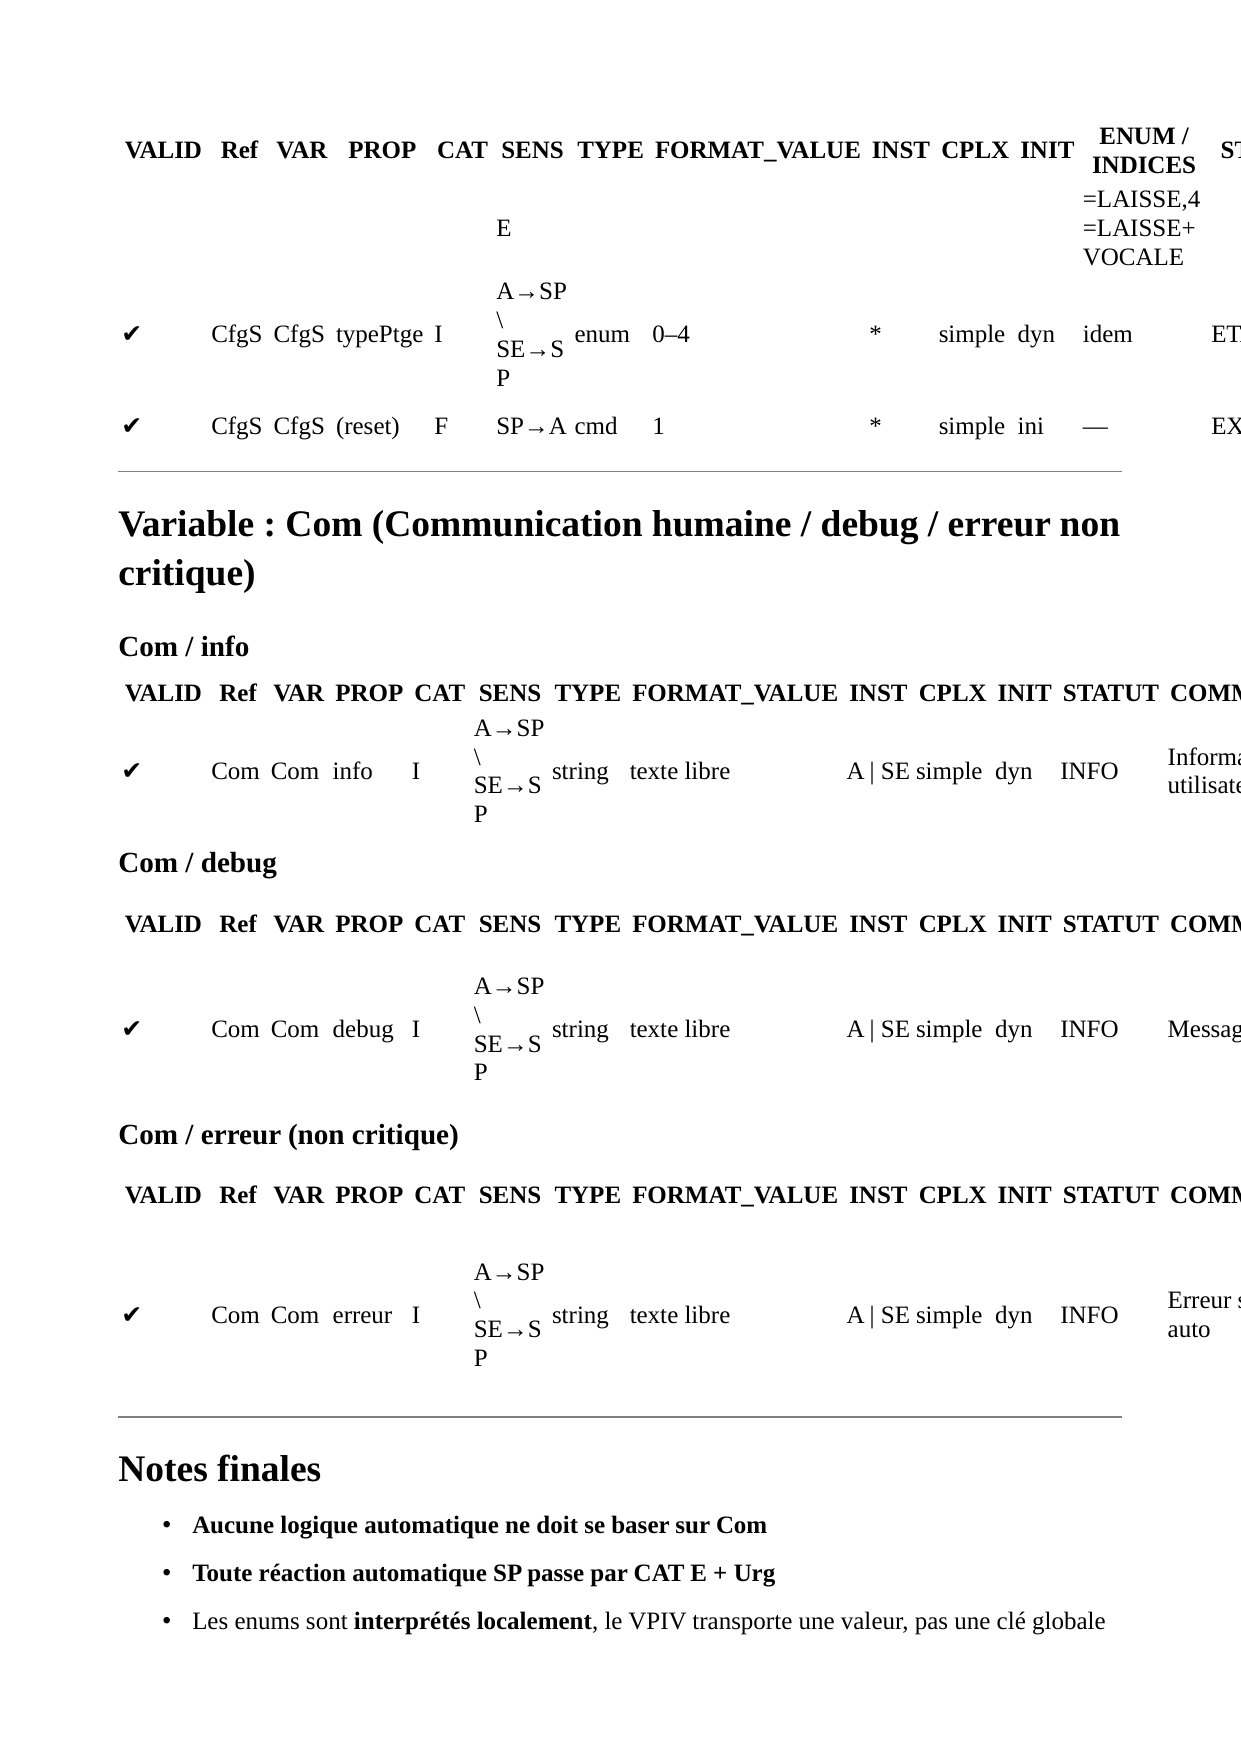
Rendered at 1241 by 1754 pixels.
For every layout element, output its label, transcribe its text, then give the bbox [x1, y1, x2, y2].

table_header VAR [270, 118, 333, 181]
table_cell (reset) [333, 394, 431, 457]
table_cell ini [1015, 394, 1080, 457]
table_cell INFO [1057, 710, 1164, 831]
table_cell EXPOSEE [1208, 181, 1240, 273]
table_header SENS [471, 676, 549, 710]
table_cell Com [208, 1226, 268, 1402]
table_header INIT [992, 892, 1057, 955]
table_header CPLX [913, 1163, 992, 1226]
table_cell ETAT [1208, 274, 1240, 394]
table_header PROP [330, 892, 409, 955]
table_header STATUT [1057, 676, 1164, 710]
table_cell CfgS [270, 394, 333, 457]
table_cell A→SP \ SE→SP [493, 274, 571, 394]
table_cell simple [913, 955, 992, 1102]
table_header CAT [409, 676, 471, 710]
table_header CPLX [913, 892, 992, 955]
table_cell idem [1080, 274, 1208, 394]
subtitle Notes finales [118, 1446, 1122, 1489]
table_cell Com [208, 710, 268, 831]
table_cell CfgS [208, 274, 270, 394]
table_header VAR [268, 676, 329, 710]
table_header VAR [268, 892, 329, 955]
table_cell I [431, 274, 493, 394]
table_cell A→SP \ SE→SP [471, 710, 549, 831]
list Les enums sont interprétés localement, le VPIV transporte une valeur, pas une clé globale [162, 1606, 1122, 1634]
table_cell erreur [330, 1226, 409, 1402]
table_header TYPE [571, 118, 649, 181]
list Aucune logique automatique ne doit se baser sur Com [162, 1511, 1122, 1539]
table_cell Information utilisateur [1165, 710, 1240, 831]
table_cell [1015, 181, 1080, 273]
table_cell I [409, 710, 471, 831]
table_header INST [844, 892, 913, 955]
table_cell [208, 181, 270, 273]
table_cell A | SE [844, 710, 913, 831]
table_cell typePtge [333, 274, 431, 394]
table_cell Message debug [1165, 955, 1240, 1102]
table_header CPLX [913, 676, 992, 710]
table_cell A | SE [844, 955, 913, 1102]
table_cell texte libre [627, 710, 843, 831]
table_cell 1 [649, 394, 866, 457]
table_header PROP [330, 676, 409, 710]
table_cell [333, 181, 431, 273]
table_cell string [549, 1226, 627, 1402]
table_cell A→SP \ SE→SP [471, 955, 549, 1102]
table_cell 0–4 [649, 274, 866, 394]
table_header INIT [992, 1163, 1057, 1226]
table_header Ref [208, 1163, 268, 1226]
table_header FORMAT_VALUE [627, 676, 843, 710]
table_cell ✔ [118, 1226, 208, 1402]
table_header VALID [118, 892, 208, 955]
table_header CAT [431, 118, 493, 181]
table_header COMMENTAIRES [1165, 892, 1240, 955]
table_cell SP→A [493, 394, 571, 457]
table_header VALID [118, 118, 208, 181]
table_header CPLX [936, 118, 1014, 181]
table_cell * [866, 274, 936, 394]
table_cell E [493, 181, 571, 273]
table_header TYPE [549, 892, 627, 955]
table_cell simple [913, 710, 992, 831]
table_cell [270, 181, 333, 273]
table_header COMMENTAIRES [1165, 676, 1240, 710]
table_cell [866, 181, 936, 273]
table_header COMMENTAIRES [1165, 1163, 1240, 1226]
table_header ENUM / INDICES [1080, 118, 1208, 181]
table_header VAR [268, 1163, 329, 1226]
table_cell [571, 181, 649, 273]
table_header INST [844, 676, 913, 710]
table_cell * [866, 394, 936, 457]
table_cell A→SP \ SE→SP [471, 1226, 549, 1402]
table_cell [649, 181, 866, 273]
table_header FORMAT_VALUE [627, 892, 843, 955]
table_cell INFO [1057, 955, 1164, 1102]
table_cell ✔ [118, 274, 208, 394]
table_header CAT [409, 1163, 471, 1226]
table_cell [431, 181, 493, 273]
table_cell F [431, 394, 493, 457]
subtitle Variable : Com (Communication humaine / debug / erreur non critique) [118, 501, 1122, 594]
table_header Ref [208, 676, 268, 710]
table_header VALID [118, 676, 208, 710]
table_header PROP [333, 118, 431, 181]
table_cell INFO [1057, 1226, 1164, 1402]
table_cell string [549, 710, 627, 831]
table_cell CfgS [208, 394, 270, 457]
table_cell EXPOSEE [1208, 394, 1240, 457]
table_cell texte libre [627, 1226, 843, 1402]
table_cell ✔ [118, 394, 208, 457]
table_header CAT [409, 892, 471, 955]
table_header INIT [992, 676, 1057, 710]
table_header INST [844, 1163, 913, 1226]
table_cell ✔ [118, 955, 208, 1102]
list Toute réaction automatique SP passe par CAT E + Urg [162, 1558, 1122, 1587]
table_header Ref [208, 892, 268, 955]
table_cell Com [268, 1226, 329, 1402]
table_cell I [409, 1226, 471, 1402]
table_cell I [409, 955, 471, 1102]
table_cell cmd [571, 394, 649, 457]
table_cell enum [571, 274, 649, 394]
table_cell dyn [992, 710, 1057, 831]
table_header INST [866, 118, 936, 181]
table_header PROP [330, 1163, 409, 1226]
table_header VALID [118, 1163, 208, 1226]
table_header STATUT [1057, 1163, 1164, 1226]
table_cell dyn [1015, 274, 1080, 394]
table_header SENS [493, 118, 571, 181]
table_header SENS [471, 1163, 549, 1226]
table_cell Com [208, 955, 268, 1102]
table_cell string [549, 955, 627, 1102]
table_cell dyn [992, 955, 1057, 1102]
table_header Ref [208, 118, 270, 181]
table_header INIT [1015, 118, 1080, 181]
table_header STATUT [1208, 118, 1240, 181]
table_cell [118, 181, 208, 273]
table_header TYPE [549, 1163, 627, 1226]
table_cell ✔ [118, 710, 208, 831]
table_cell dyn [992, 1226, 1057, 1402]
table_cell Erreur sans réaction auto [1165, 1226, 1240, 1402]
table_header STATUT [1057, 892, 1164, 955]
table_header FORMAT_VALUE [627, 1163, 843, 1226]
subtitle Com / erreur (non critique) [118, 1117, 1122, 1151]
table_cell Com [268, 955, 329, 1102]
table_cell — [1080, 394, 1208, 457]
table_cell simple [913, 1226, 992, 1402]
table_cell debug [330, 955, 409, 1102]
table_cell =LAISSE,4=LAISSE+VOCALE [1080, 181, 1208, 273]
table_cell simple [936, 274, 1014, 394]
table_cell CfgS [270, 274, 333, 394]
table_cell texte libre [627, 955, 843, 1102]
subtitle Com / info [118, 629, 1122, 663]
table_cell simple [936, 394, 1014, 457]
table_cell [936, 181, 1014, 273]
table_header TYPE [549, 676, 627, 710]
table_cell info [330, 710, 409, 831]
table_header FORMAT_VALUE [649, 118, 866, 181]
table_header SENS [471, 892, 549, 955]
subtitle Com / debug [118, 846, 1122, 879]
table_cell A | SE [844, 1226, 913, 1402]
table_cell Com [268, 710, 329, 831]
